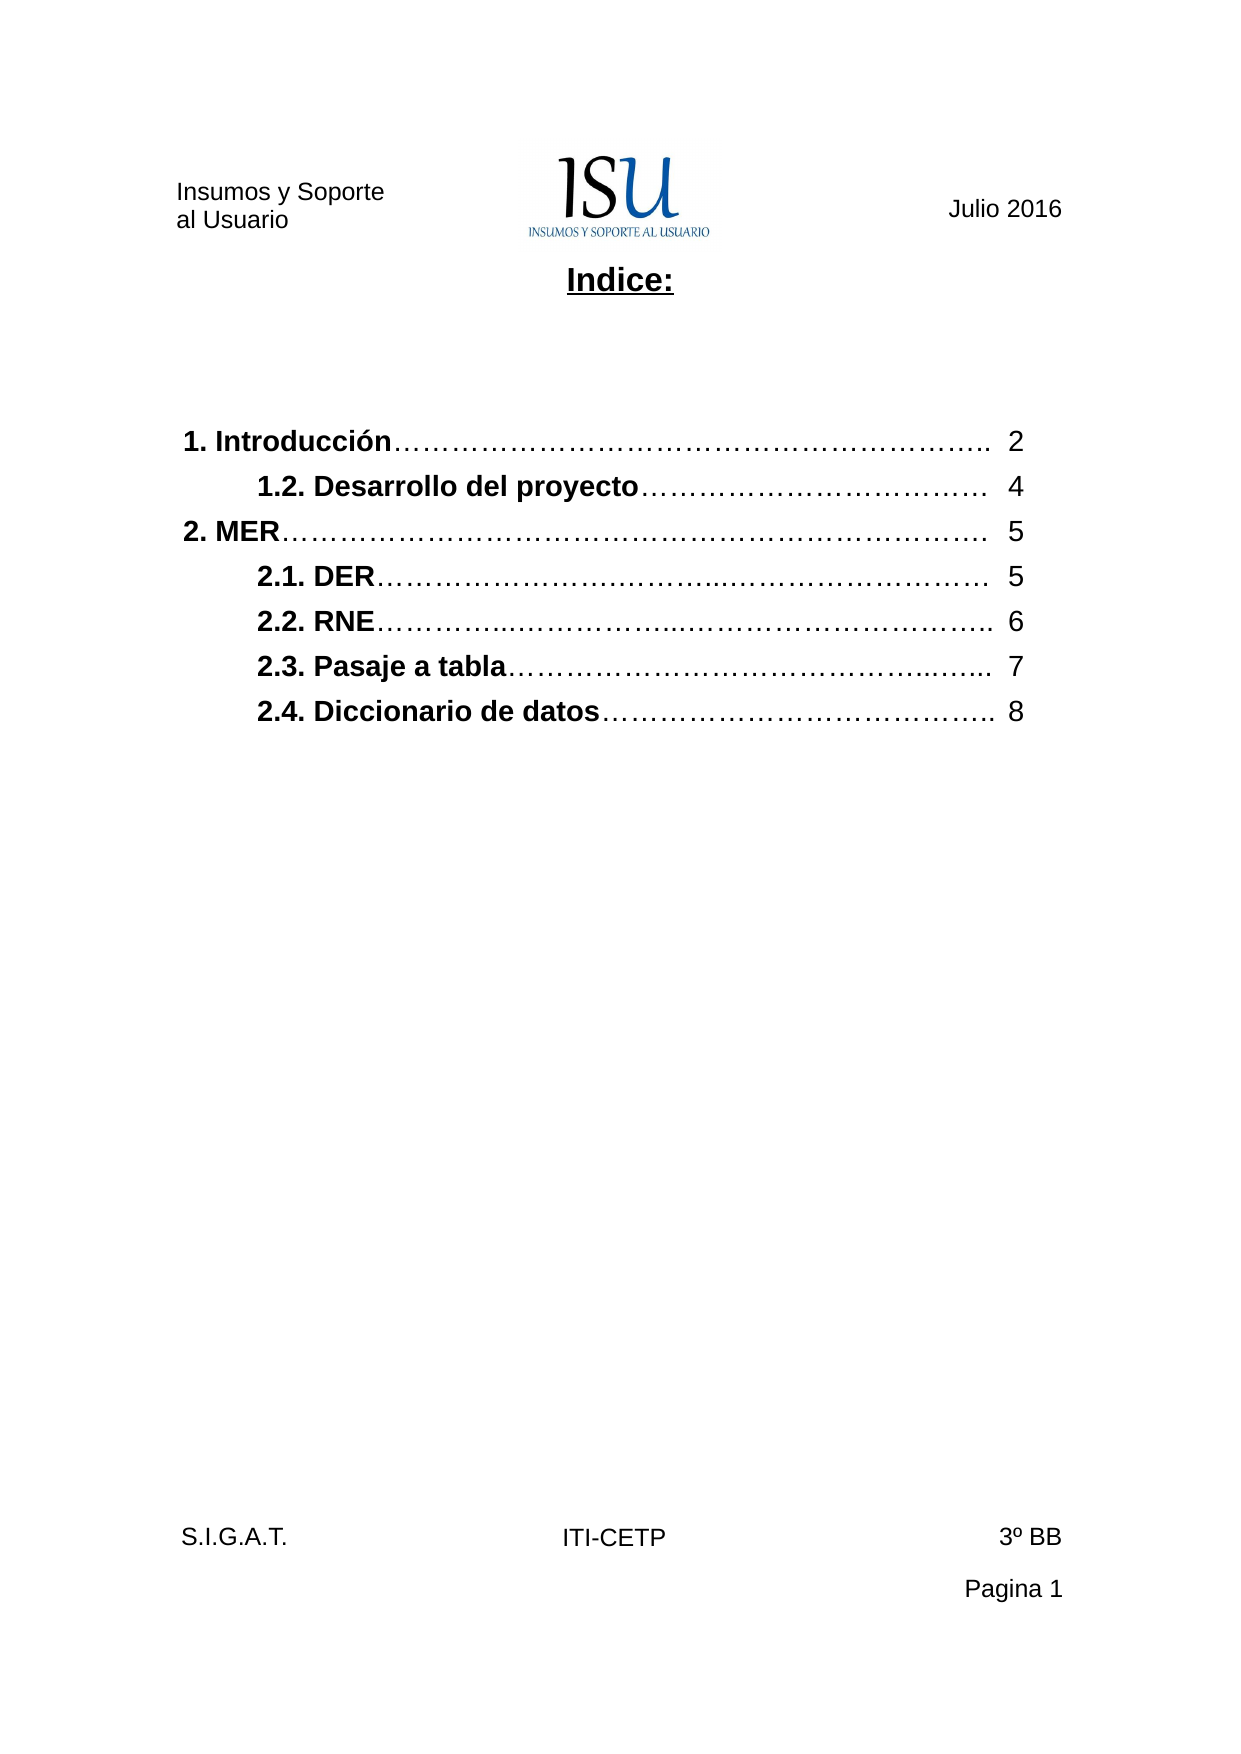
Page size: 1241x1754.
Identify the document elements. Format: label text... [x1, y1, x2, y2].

table_cell 2.4. Diccionario de datos………………………………….. [177, 688, 1002, 733]
table_cell [1002, 1183, 1068, 1228]
table_cell 2.1. DER…………………….………...……………………… [177, 553, 1002, 598]
table_header 1. Introducción…………………………………………………….. [177, 418, 1002, 463]
table_cell [177, 868, 1002, 913]
table_cell [177, 1183, 1002, 1228]
table_cell [1002, 1093, 1068, 1138]
table_cell [1002, 868, 1068, 913]
table_cell [1002, 1048, 1068, 1093]
table_cell [1002, 1003, 1068, 1048]
table_cell 6 [1002, 598, 1068, 643]
table_cell [1002, 778, 1068, 823]
table_cell [177, 823, 1002, 868]
table_cell [177, 778, 1002, 823]
table_cell 4 [1002, 463, 1068, 508]
table_cell 5 [1002, 553, 1068, 598]
table_cell [177, 1138, 1002, 1183]
table_header 2 [1002, 418, 1068, 463]
table_cell [177, 1228, 1002, 1273]
text Indice: [177, 260, 1063, 298]
table_cell 2.2. RNE…………...……………...………………………….. [177, 598, 1002, 643]
table_cell [177, 733, 1002, 778]
table_cell 5 [1002, 508, 1068, 553]
table_cell [177, 913, 1002, 958]
table_cell [1002, 823, 1068, 868]
table_cell [1002, 733, 1068, 778]
table_cell 2. MER………………………………………………………………. [177, 508, 1002, 553]
table_cell 2.3. Pasaje a tabla……………………………………...…... [177, 643, 1002, 688]
table_cell [177, 958, 1002, 1003]
table_cell [177, 1093, 1002, 1138]
table_cell [177, 1273, 1002, 1318]
picture [517, 138, 723, 252]
table_cell [177, 1048, 1002, 1093]
table_cell [1002, 1228, 1068, 1273]
table_cell [1002, 1138, 1068, 1183]
table_cell [177, 1003, 1002, 1048]
table_cell [1002, 1273, 1068, 1318]
table_cell 7 [1002, 643, 1068, 688]
table_cell 1.2. Desarrollo del proyecto……………………………… [177, 463, 1002, 508]
table_cell 8 [1002, 688, 1068, 733]
table_cell [1002, 958, 1068, 1003]
table_cell [1002, 913, 1068, 958]
